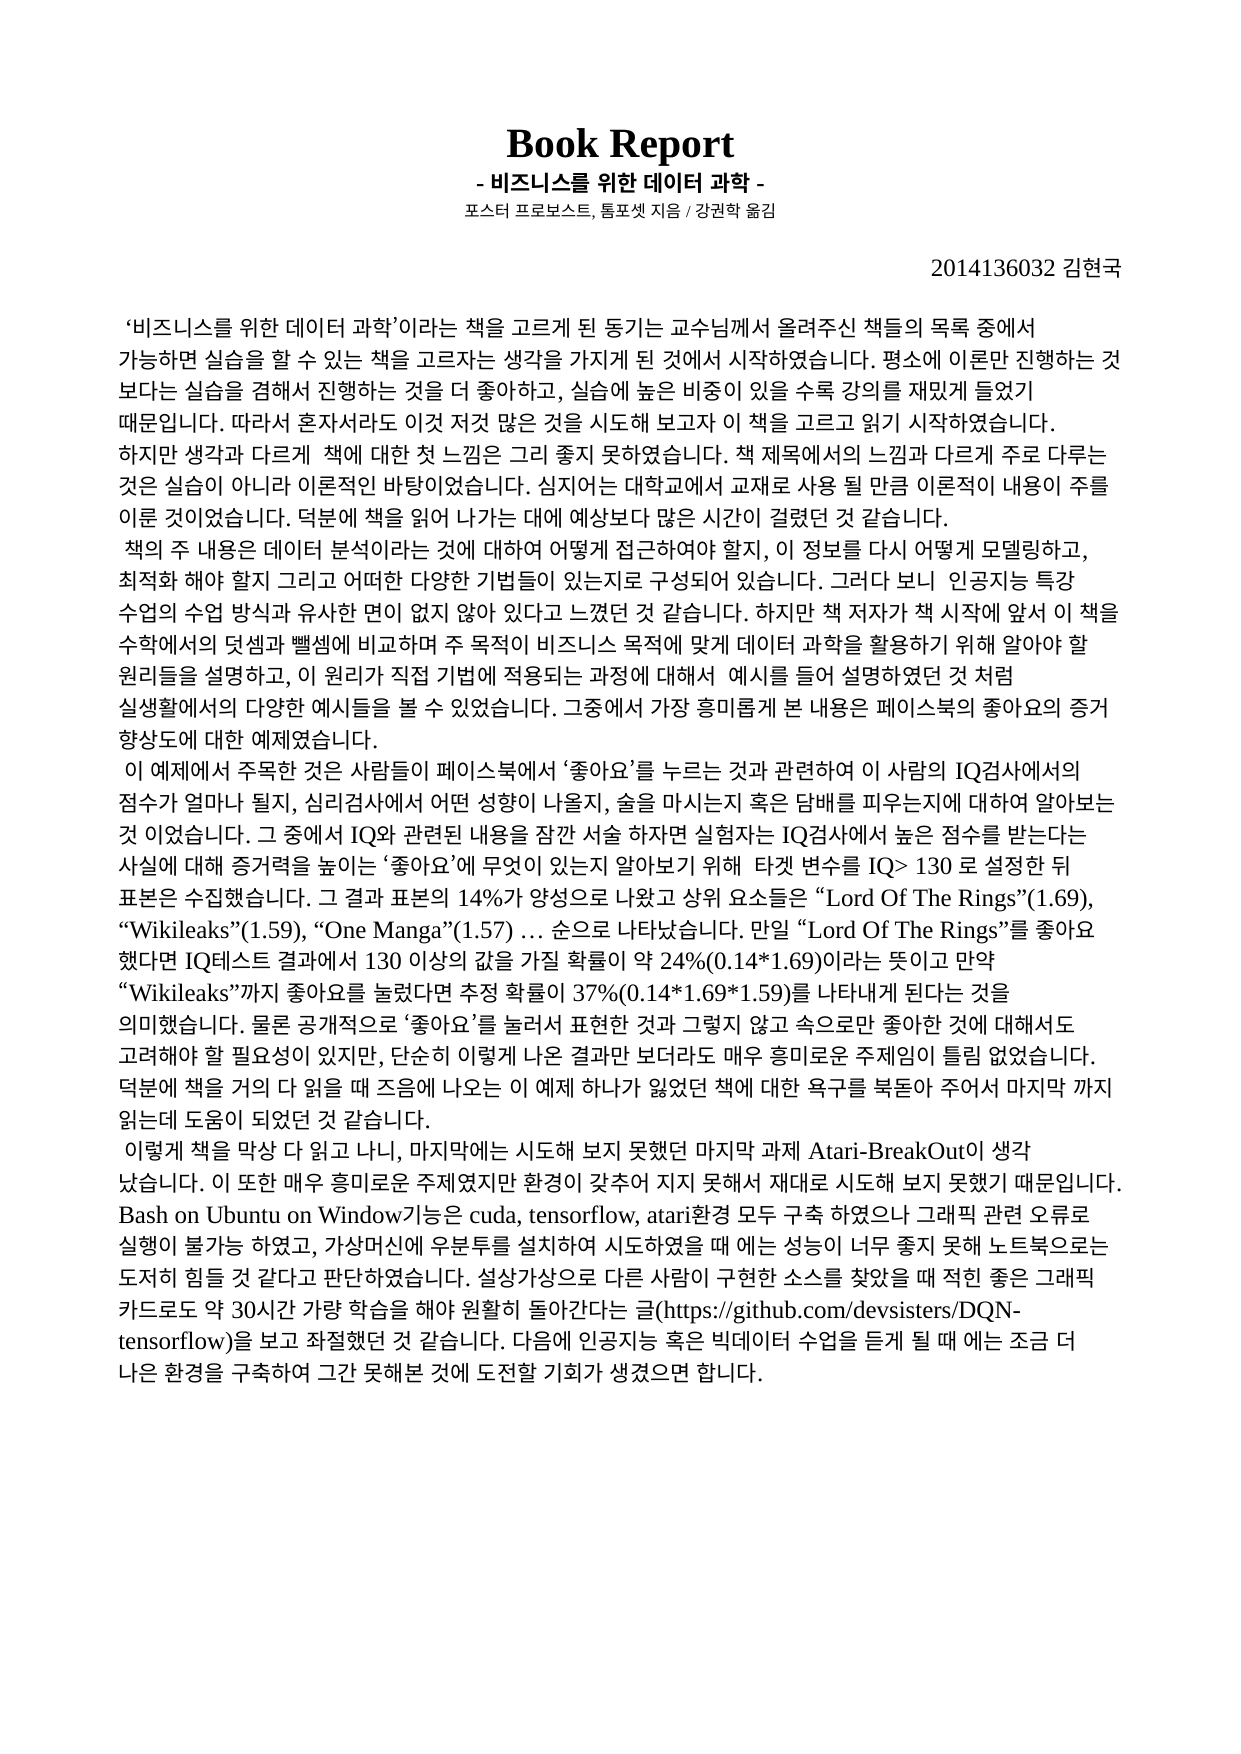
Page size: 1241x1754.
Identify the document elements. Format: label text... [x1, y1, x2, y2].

text - 비즈니스를 위한 데이터 과학 - [118, 166, 1122, 198]
text 포스터 프로보스트, 톰포셋 지음 / 강권학 옮김 [118, 198, 1122, 222]
text 이 예제에서 주목한 것은 사람들이 페이스북에서 ‘좋아요’를 누르는 것과 관련하여 이 사람의 IQ검사에서의 점수가 얼마나 될지, 심리검사에서 어떤 성향이 나올지, 술을 마시는지 혹은 담배를 피우는지에 대하여 알아보는 것 이었습니다. 그 중에서 IQ와 관련된 내용을 잠깐 서술 하자면 실험자는 IQ검사에서 높은 점수를 받는다는 사실에 대해 증거력을 높이는 ‘좋아요’에 무엇이 있는지 알아보기 위해 타겟 변수를 IQ> 130 로 설정한 뒤 표본은 수집했습니다. 그 결과 표본의 14%가 양성으로 나왔고 상위 요소들은 “Lord Of The Rings”(1.69), “Wikileaks”(1.59), “One Manga”(1.57) … 순으로 나타났습니다. 만일 “Lord Of The Rings”를 좋아요 했다면 IQ테스트 결과에서 130 이상의 값을 가질 확률이 약 24%(0.14*1.69)이라는 뜻이고 만약 “Wikileaks”까지 좋아요를 눌렀다면 추정 확률이 37%(0.14*1.69*1.59)를 나타내게 된다는 것을 의미했습니다. 물론 공개적으로 ‘좋아요’를 눌러서 표현한 것과 그렇지 않고 속으로만 좋아한 것에 대해서도 고려해야 할 필요성이 있지만, 단순히 이렇게 나온 결과만 보더라도 매우 흥미로운 주제임이 틀림 없었습니다. 덕분에 책을 거의 다 읽을 때 즈음에 나오는 이 예제 하나가 잃었던 책에 대한 욕구를 북돋아 주어서 마지막 까지 읽는데 도움이 되었던 것 같습니다. [118, 754, 1122, 1134]
text Book Report [118, 118, 1122, 166]
text 책의 주 내용은 데이터 분석이라는 것에 대하여 어떻게 접근하여야 할지, 이 정보를 다시 어떻게 모델링하고, 최적화 해야 할지 그리고 어떠한 다양한 기법들이 있는지로 구성되어 있습니다. 그러다 보니 인공지능 특강 수업의 수업 방식과 유사한 면이 없지 않아 있다고 느꼈던 것 같습니다. 하지만 책 저자가 책 시작에 앞서 이 책을 수학에서의 덧셈과 뺄셈에 비교하며 주 목적이 비즈니스 목적에 맞게 데이터 과학을 활용하기 위해 알아야 할 원리들을 설명하고, 이 원리가 직접 기법에 적용되는 과정에 대해서 예시를 들어 설명하였던 것 처럼 실생활에서의 다양한 예시들을 볼 수 있었습니다. 그중에서 가장 흥미롭게 본 내용은 페이스북의 좋아요의 증거 향상도에 대한 예제였습니다. [118, 533, 1122, 754]
text 2014136032 김현국 [118, 251, 1122, 282]
text ‘비즈니스를 위한 데이터 과학’이라는 책을 고르게 된 동기는 교수님께서 올려주신 책들의 목록 중에서 가능하면 실습을 할 수 있는 책을 고르자는 생각을 가지게 된 것에서 시작하였습니다. 평소에 이론만 진행하는 것 보다는 실습을 겸해서 진행하는 것을 더 좋아하고, 실습에 높은 비중이 있을 수록 강의를 재밌게 들었기 때문입니다. 따라서 혼자서라도 이것 저것 많은 것을 시도해 보고자 이 책을 고르고 읽기 시작하였습니다. 하지만 생각과 다르게 책에 대한 첫 느낌은 그리 좋지 못하였습니다. 책 제목에서의 느낌과 다르게 주로 다루는 것은 실습이 아니라 이론적인 바탕이었습니다. 심지어는 대학교에서 교재로 사용 될 만큼 이론적이 내용이 주를 이룬 것이었습니다. 덕분에 책을 읽어 나가는 대에 예상보다 많은 시간이 걸렸던 것 같습니다. [118, 311, 1122, 533]
text 이렇게 책을 막상 다 읽고 나니, 마지막에는 시도해 보지 못했던 마지막 과제 Atari-BreakOut이 생각 났습니다. 이 또한 매우 흥미로운 주제였지만 환경이 갖추어 지지 못해서 재대로 시도해 보지 못했기 때문입니다. Bash on Ubuntu on Window기능은 cuda, tensorflow, atari환경 모두 구축 하였으나 그래픽 관련 오류로 실행이 불가능 하였고, 가상머신에 우분투를 설치하여 시도하였을 때 에는 성능이 너무 좋지 못해 노트북으로는 도저히 힘들 것 같다고 판단하였습니다. 설상가상으로 다른 사람이 구현한 소스를 찾았을 때 적힌 좋은 그래픽 카드로도 약 30시간 가량 학습을 해야 원활히 돌아간다는 글(https://github.com/devsisters/DQN-tensorflow)을 보고 좌절했던 것 같습니다. 다음에 인공지능 혹은 빅데이터 수업을 듣게 될 때 에는 조금 더 나은 환경을 구축하여 그간 못해본 것에 도전할 기회가 생겼으면 합니다. [118, 1134, 1122, 1388]
